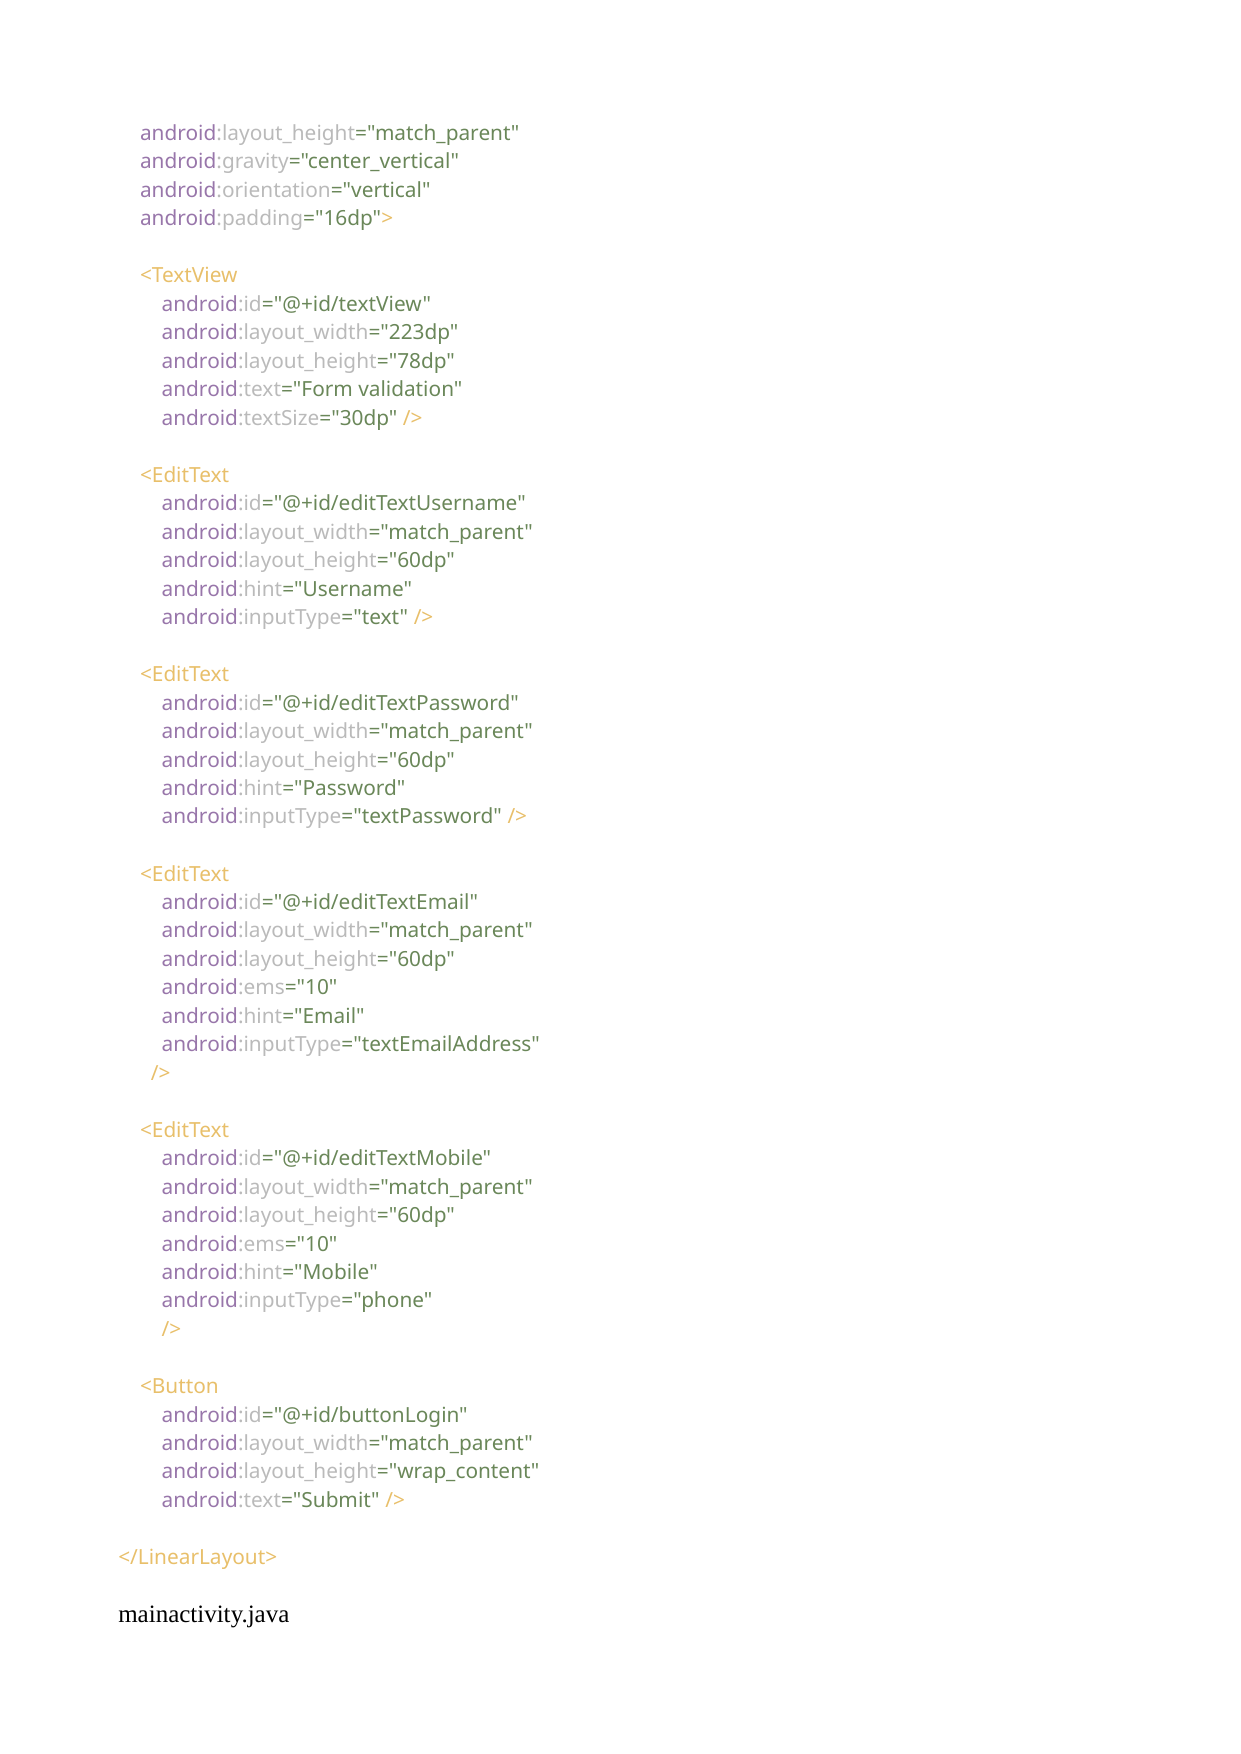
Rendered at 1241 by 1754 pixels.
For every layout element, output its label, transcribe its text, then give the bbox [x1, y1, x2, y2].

text mainactivity.java [118, 1599, 1122, 1628]
text android:layout_height="match_parent" android:gravity="center_vertical" android:orientation="vertical" android:padding="16dp"> <TextView android:id="@+id/textView" android:layout_width="223dp" android:layout_height="78dp" android:text="Form validation" android:textSize="30dp" /> <EditText android:id="@+id/editTextUsername" android:layout_width="match_parent" android:layout_height="60dp" android:hint="Username" android:inputType="text" /> <EditText android:id="@+id/editTextPassword" android:layout_width="match_parent" android:layout_height="60dp" android:hint="Password" android:inputType="textPassword" /> <EditText android:id="@+id/editTextEmail" android:layout_width="match_parent" android:layout_height="60dp" android:ems="10" android:hint="Email" android:inputType="textEmailAddress" /> <EditText android:id="@+id/editTextMobile" android:layout_width="match_parent" android:layout_height="60dp" android:ems="10" android:hint="Mobile" android:inputType="phone" /> <Button android:id="@+id/buttonLogin" android:layout_width="match_parent" android:layout_height="wrap_content" android:text="Submit" /> </LinearLayout> [118, 118, 1122, 1599]
